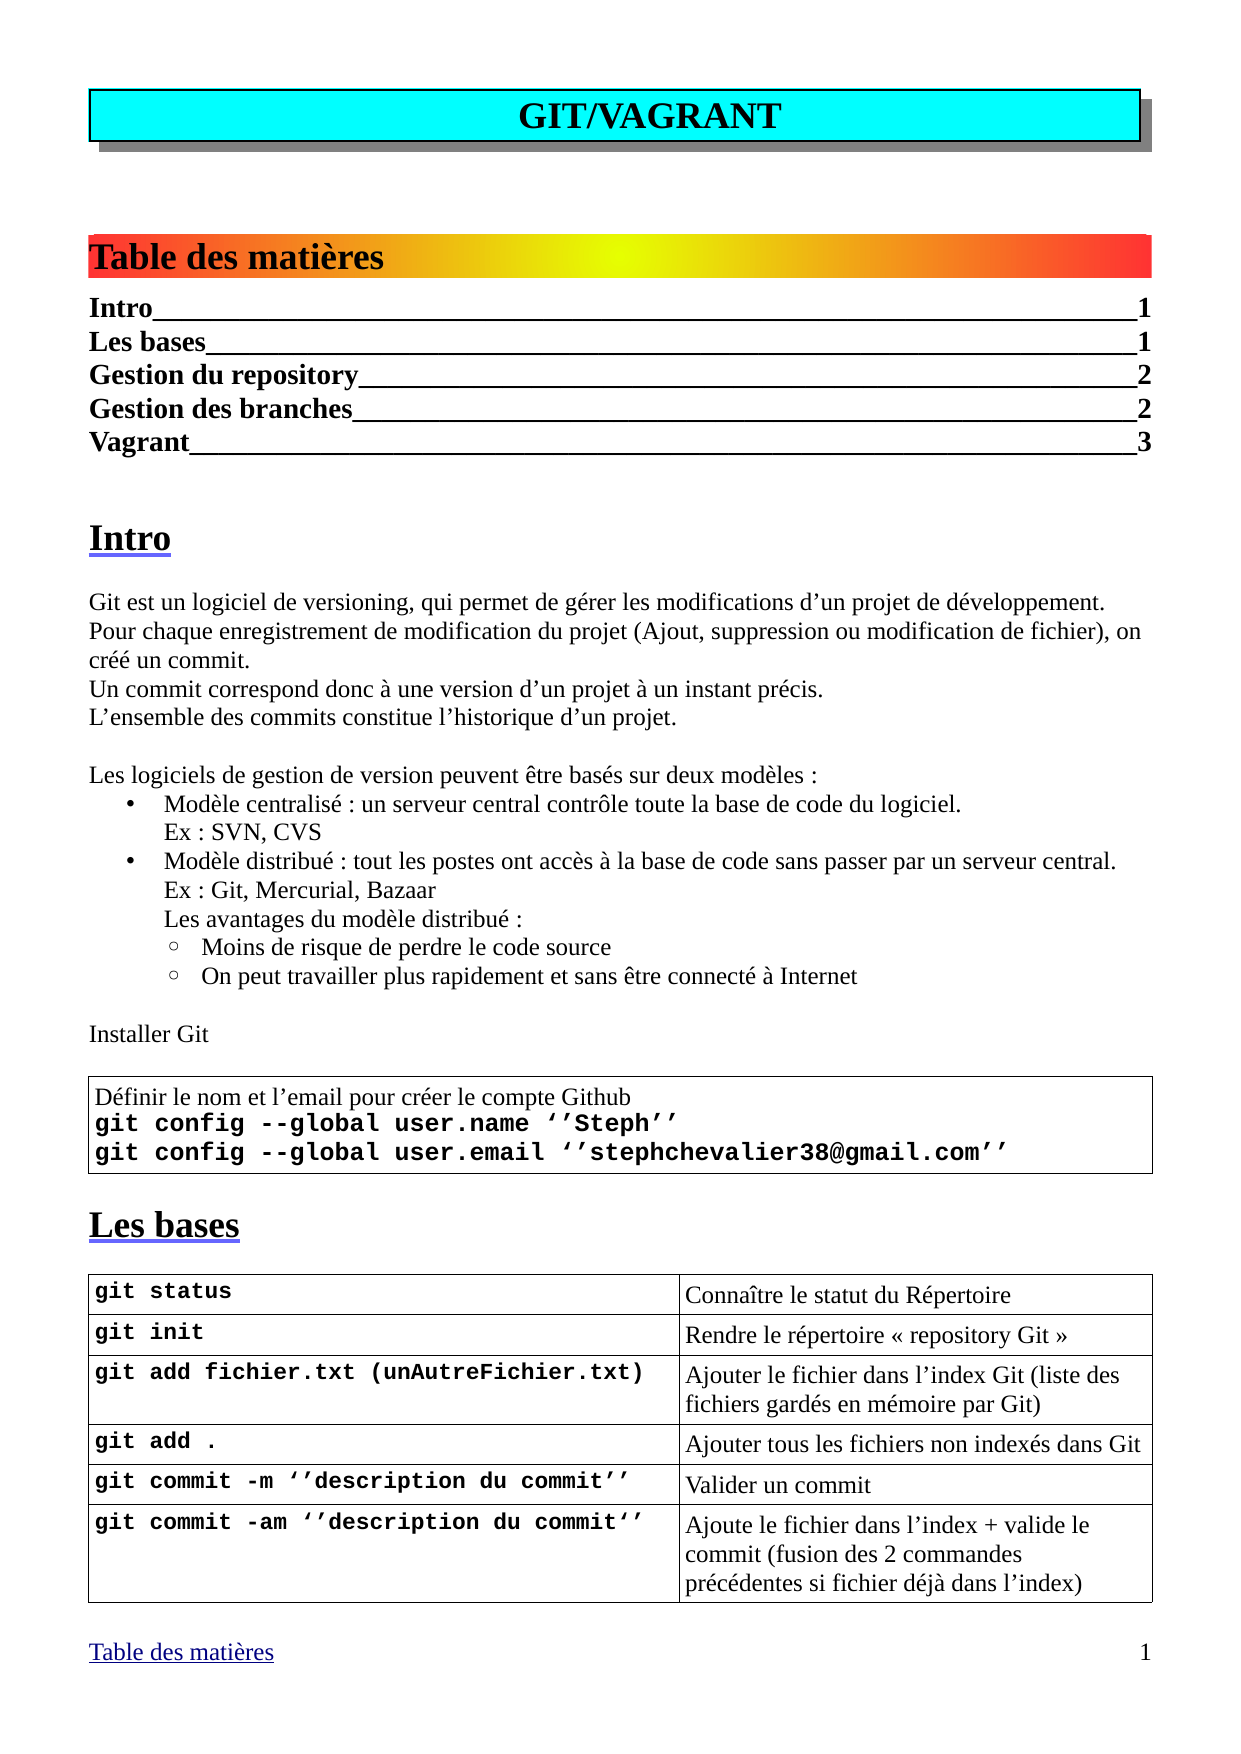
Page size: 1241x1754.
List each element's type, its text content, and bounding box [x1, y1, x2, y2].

table_cell git add fichier.txt (unAutreFichier.txt) [89, 1356, 679, 1424]
text Les logiciels de gestion de version peuvent être basés sur deux modèles : [88, 760, 1152, 789]
table_header Définir le nom et l’email pour créer le compte Github git config --global user.name ‘’Steph’’ git config --global user.email ‘’stephchevalier38@gmail.com’’ [89, 1077, 1152, 1173]
subtitle Table des matières [88, 235, 155, 278]
text Vagrant 3 [88, 424, 1152, 458]
table_header git status [89, 1275, 679, 1314]
subtitle Les bases [88, 1202, 1152, 1245]
table_cell Valider un commit [680, 1465, 1152, 1504]
list Les avantages du modèle distribué : [126, 904, 1152, 932]
table_cell git init [89, 1315, 679, 1354]
text Un commit correspond donc à une version d’un projet à un instant précis. [88, 674, 1152, 702]
subtitle Intro [88, 516, 1152, 559]
list Ex : SVN, CVS [126, 817, 1152, 846]
list Modèle centralisé : un serveur central contrôle toute la base de code du logiciel. [126, 789, 1152, 817]
table_cell Ajouter le fichier dans l’index Git (liste des fichiers gardés en mémoire par Git) [680, 1356, 1152, 1424]
table_cell Ajouter tous les fichiers non indexés dans Git [680, 1425, 1152, 1464]
text GIT/VAGRANT [91, 91, 1139, 140]
list On peut travailler plus rapidement et sans être connecté à Internet [163, 961, 1152, 990]
text Gestion des branches 2 [88, 391, 1152, 424]
table_cell Rendre le répertoire « repository Git » [680, 1315, 1152, 1354]
list Ex : Git, Mercurial, Bazaar [126, 875, 1152, 904]
text Installer Git [88, 1019, 1152, 1047]
table_cell Ajoute le fichier dans l’index + valide le commit (fusion des 2 commandes précédentes si fichier déjà dans l’index) [680, 1505, 1152, 1602]
text Pour chaque enregistrement de modification du projet (Ajout, suppression ou modification de fichier), on créé un commit. [88, 616, 1152, 674]
table_cell git commit -am ‘’description du commit‘’ [89, 1505, 679, 1602]
text Git est un logiciel de versioning, qui permet de gérer les modifications d’un projet de développement. [88, 587, 1152, 616]
subtitle Table des matières [199, 235, 1041, 278]
subtitle Table des matières [1085, 235, 1152, 278]
text L’ensemble des commits constitue l’historique d’un projet. [88, 702, 1152, 731]
text Intro 1 [88, 290, 1152, 324]
text Les bases 1 [88, 324, 1152, 357]
table_cell git commit -m ‘’description du commit’’ [89, 1465, 679, 1504]
text Gestion du repository 2 [88, 357, 1152, 391]
table_cell git add . [89, 1425, 679, 1464]
list Modèle distribué : tout les postes ont accès à la base de code sans passer par un serveur central. [126, 846, 1152, 875]
table_header Connaître le statut du Répertoire [680, 1275, 1152, 1314]
list Moins de risque de perdre le code source [163, 932, 1152, 961]
